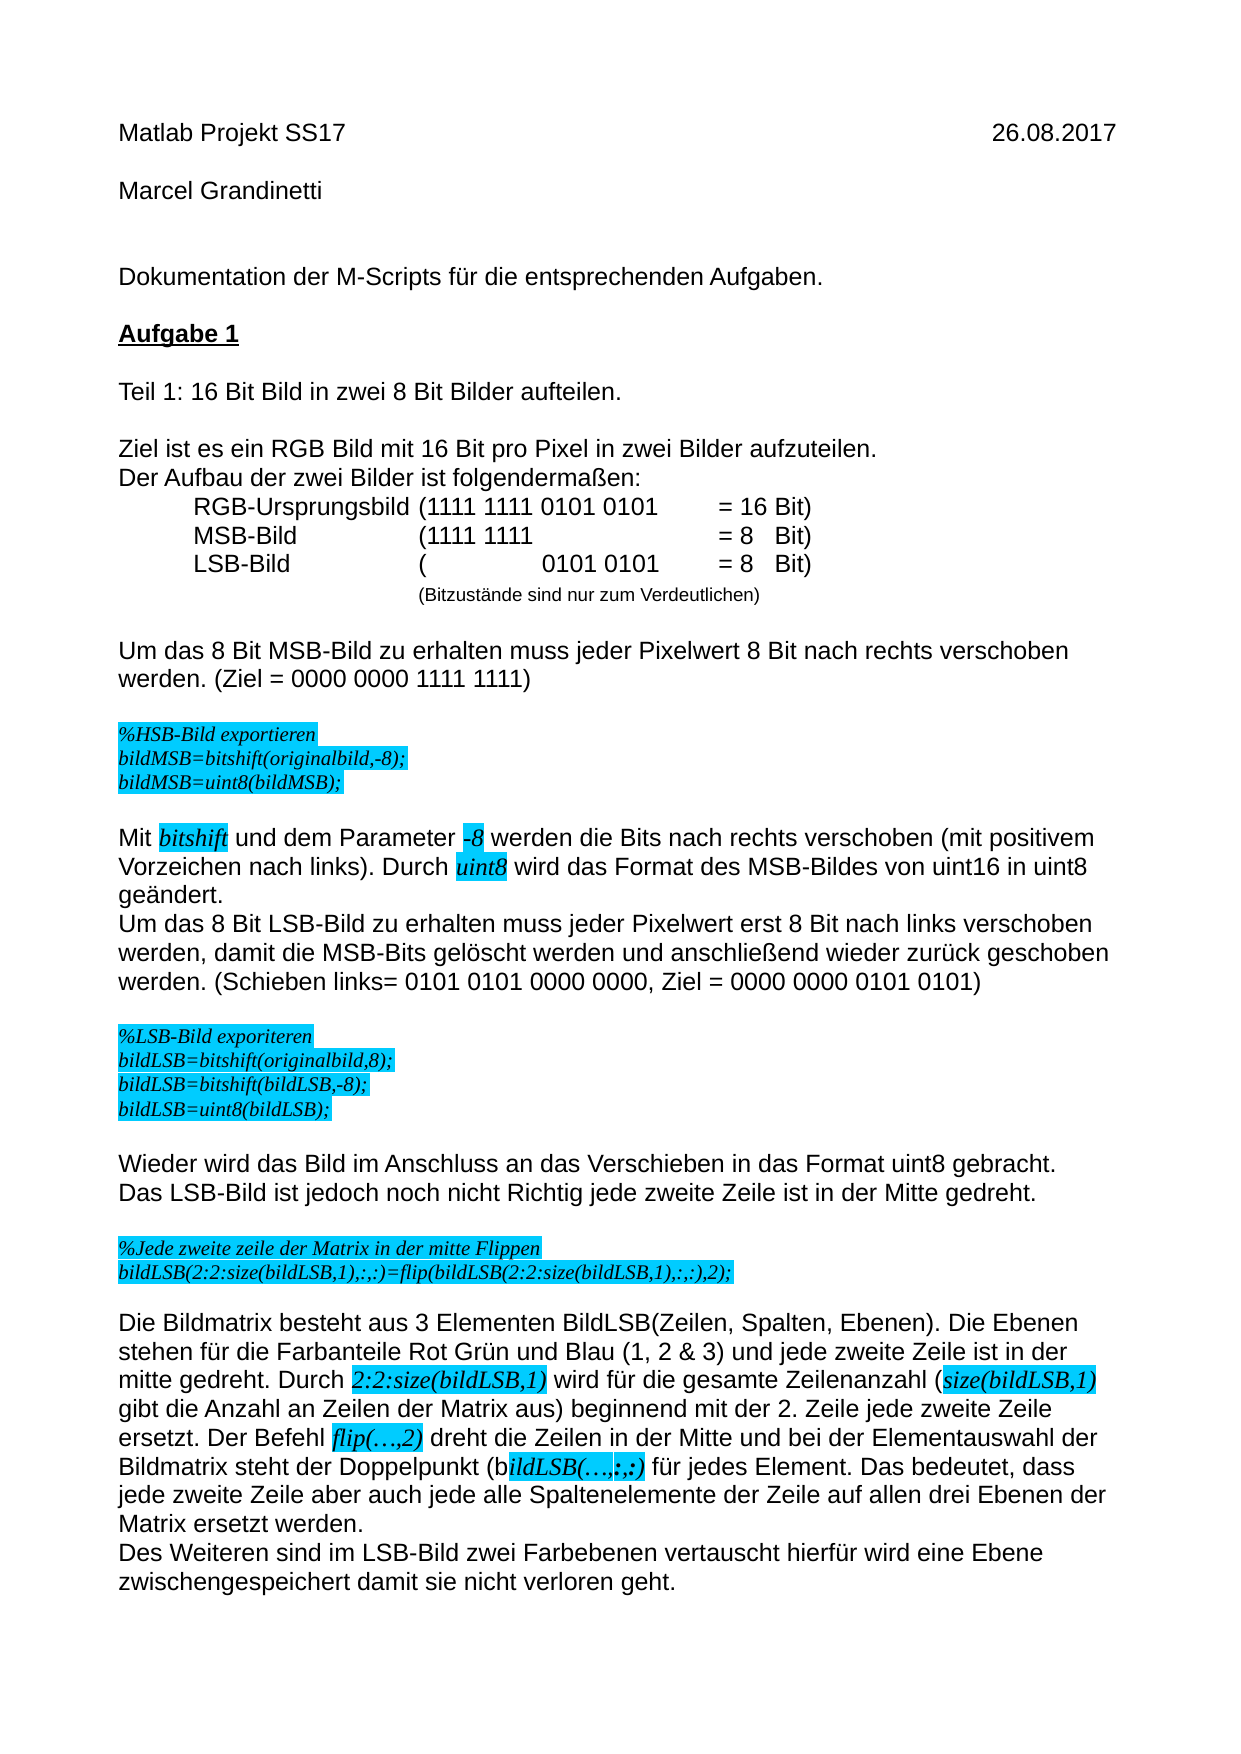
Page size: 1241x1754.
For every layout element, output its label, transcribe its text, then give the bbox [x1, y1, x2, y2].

text bildLSB=bitshift(originalbild,8); [118, 1048, 1122, 1072]
text bildLSB=bitshift(bildLSB,-8); [118, 1072, 1122, 1096]
text RGB-Ursprungsbild (1111 1111 0101 0101 = 16 Bit) [118, 492, 1122, 521]
text Um das 8 Bit MSB-Bild zu erhalten muss jeder Pixelwert 8 Bit nach rechts verschoben werden. (Ziel = 0000 0000 1111 1111) [118, 636, 1122, 693]
text MSB-Bild (1111 1111 = 8 Bit) [118, 521, 1122, 549]
text %LSB-Bild exporiteren [118, 1024, 1122, 1048]
text Aufgabe 1 [118, 319, 1122, 348]
text Um das 8 Bit LSB-Bild zu erhalten muss jeder Pixelwert erst 8 Bit nach links verschoben werden, damit die MSB-Bits gelöscht werden und anschließend wieder zurück geschoben werden. (Schieben links= 0101 0101 0000 0000, Ziel = 0000 0000 0101 0101) [118, 909, 1122, 996]
text Marcel Grandinetti [118, 176, 1122, 204]
text Ziel ist es ein RGB Bild mit 16 Bit pro Pixel in zwei Bilder aufzuteilen. [118, 434, 1122, 463]
text (Bitzustände sind nur zum Verdeutlichen) [118, 578, 1122, 607]
text Teil 1: 16 Bit Bild in zwei 8 Bit Bilder aufteilen. [118, 377, 1122, 406]
text %Jede zweite zeile der Matrix in der mitte Flippen [118, 1236, 1122, 1259]
text Der Aufbau der zwei Bilder ist folgendermaßen: [118, 463, 1122, 492]
text Dokumentation der M-Scripts für die entsprechenden Aufgaben. [118, 262, 1122, 291]
text Matlab Projekt SS17 26.08.2017 [118, 118, 1122, 147]
text LSB-Bild ( 0101 0101 = 8 Bit) [118, 549, 1122, 578]
text bildLSB(2:2:size(bildLSB,1),:,:)=flip(bildLSB(2:2:size(bildLSB,1),:,:),2); [118, 1259, 1122, 1284]
text bildMSB=bitshift(originalbild,-8); [118, 746, 1122, 770]
text Des Weiteren sind im LSB-Bild zwei Farbebenen vertauscht hierfür wird eine Ebene zwischengespeichert damit sie nicht verloren geht. [118, 1538, 1122, 1596]
text Mit bitshift und dem Parameter -8 werden die Bits nach rechts verschoben (mit positivem Vorzeichen nach links). Durch uint8 wird das Format des MSB-Bildes von uint16 in uint8 geändert. [118, 823, 1122, 909]
text Wieder wird das Bild im Anschluss an das Verschieben in das Format uint8 gebracht. [118, 1149, 1122, 1178]
text bildMSB=uint8(bildMSB); [118, 770, 1122, 794]
text bildLSB=uint8(bildLSB); [118, 1096, 1122, 1121]
text Das LSB-Bild ist jedoch noch nicht Richtig jede zweite Zeile ist in der Mitte gedreht. [118, 1178, 1122, 1207]
text Die Bildmatrix besteht aus 3 Elementen BildLSB(Zeilen, Spalten, Ebenen). Die Ebenen stehen für die Farbanteile Rot Grün und Blau (1, 2 & 3) und jede zweite Zeile ist in der mitte gedreht. Durch 2:2:size(bildLSB,1) wird für die gesamte Zeilenanzahl (size(bildLSB,1) gibt die Anzahl an Zeilen der Matrix aus) beginnend mit der 2. Zeile jede zweite Zeile ersetzt. Der Befehl flip(…,2) dreht die Zeilen in der Mitte und bei der Elementauswahl der Bildmatrix steht der Doppelpunkt (bildLSB(…,:,:) für jedes Element. Das bedeutet, dass jede zweite Zeile aber auch jede alle Spaltenelemente der Zeile auf allen drei Ebenen der Matrix ersetzt werden. [118, 1308, 1122, 1538]
text %HSB-Bild exportieren [118, 722, 1122, 746]
